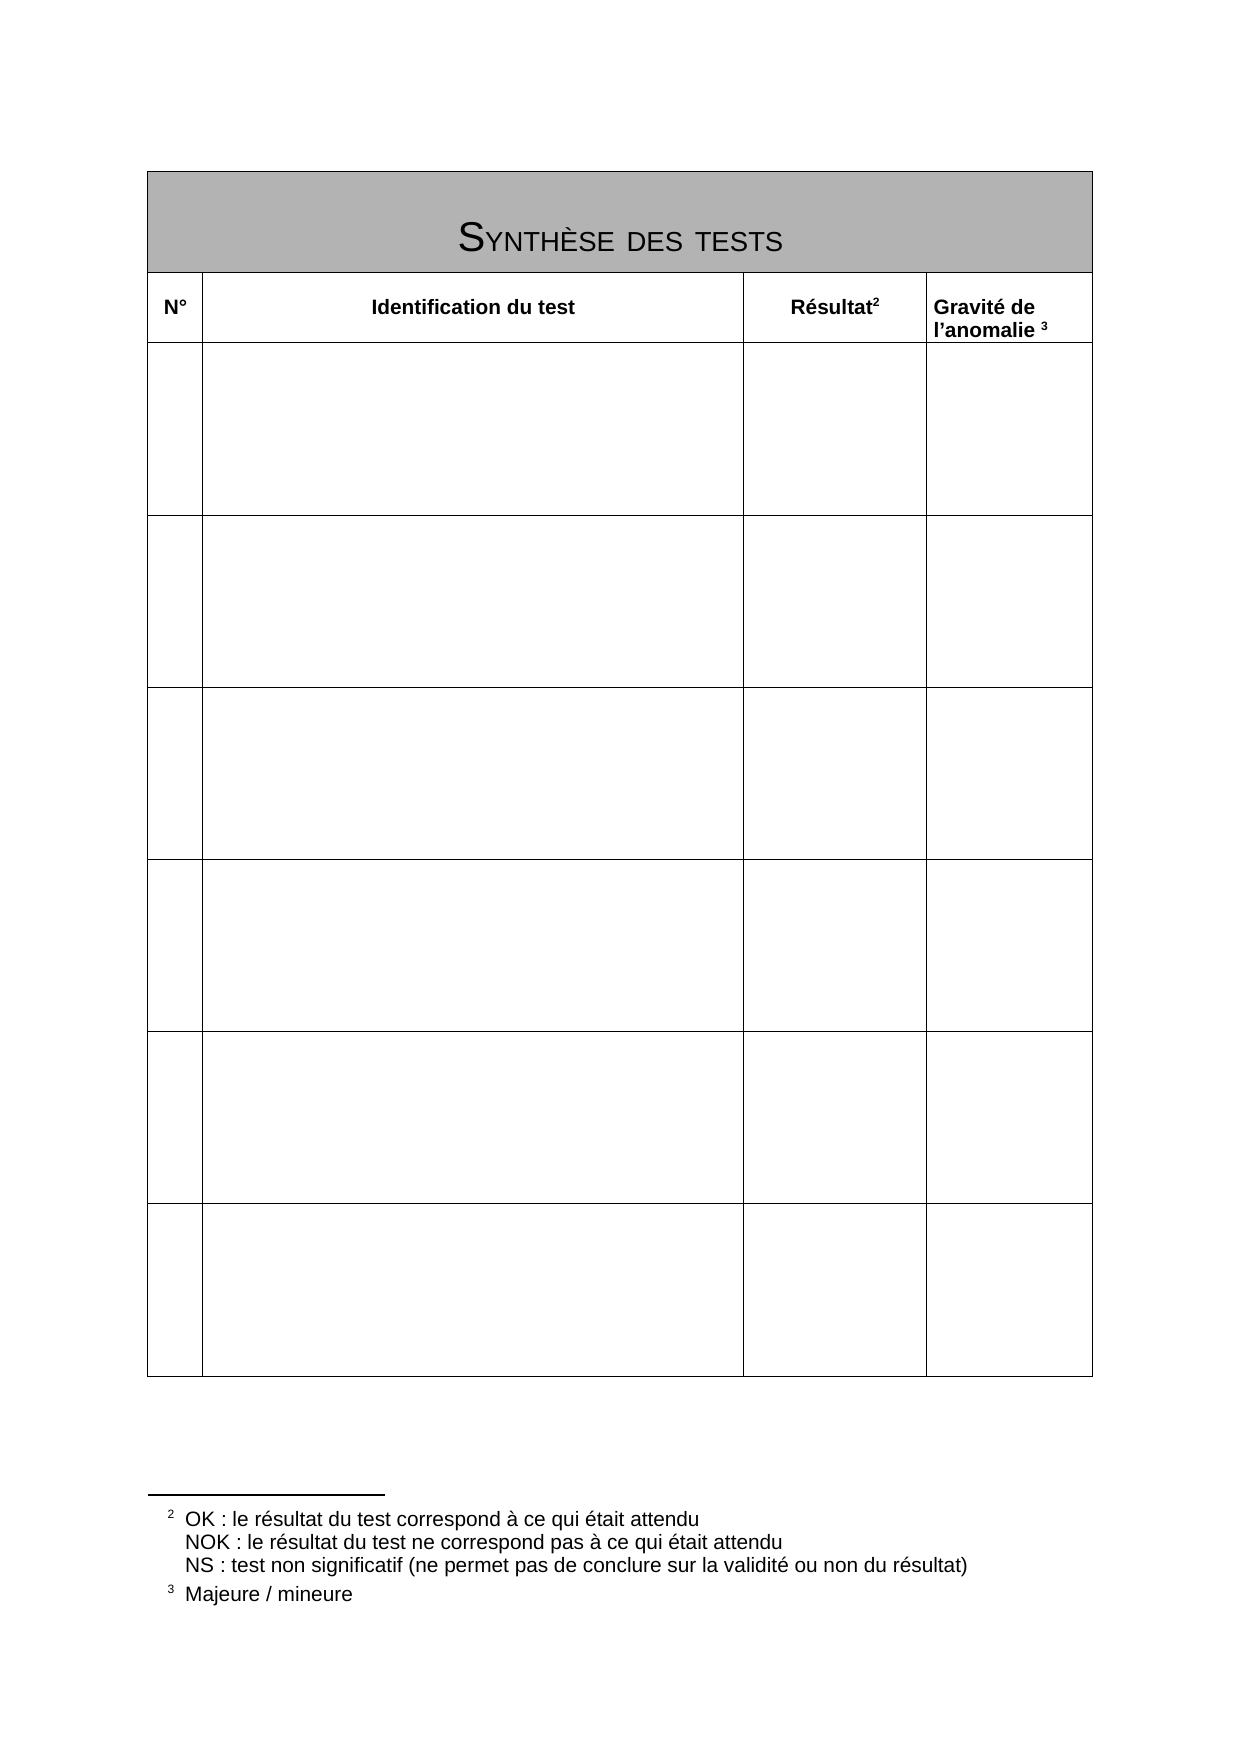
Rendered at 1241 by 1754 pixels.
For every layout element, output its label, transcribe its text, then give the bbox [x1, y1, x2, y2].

table_cell [203, 860, 743, 1031]
table_cell [203, 688, 743, 859]
table_cell Gravité de l’anomalie [927, 273, 1092, 342]
table_cell [148, 516, 202, 687]
table_cell [148, 1204, 202, 1376]
table_cell [927, 688, 1092, 859]
table_cell [203, 516, 743, 687]
table_cell [927, 860, 1092, 1031]
table_cell [927, 516, 1092, 687]
table_cell [744, 516, 926, 687]
table_cell [744, 1032, 926, 1203]
table_header Synthèse des tests [148, 172, 1092, 272]
table_cell [744, 688, 926, 859]
table_cell [203, 1204, 743, 1376]
table_cell [148, 860, 202, 1031]
table_cell [148, 1032, 202, 1203]
table_cell [148, 688, 202, 859]
table_cell [927, 1204, 1092, 1376]
table_cell Résultat [744, 273, 926, 342]
table_cell [744, 1204, 926, 1376]
table_cell [744, 343, 926, 514]
table_cell [203, 1032, 743, 1203]
table_cell Identification du test [203, 273, 743, 342]
table_cell N° [148, 273, 202, 342]
table_cell [203, 343, 743, 514]
table_cell [927, 1032, 1092, 1203]
table_cell [148, 343, 202, 514]
table_cell [927, 343, 1092, 514]
table_cell [744, 860, 926, 1031]
